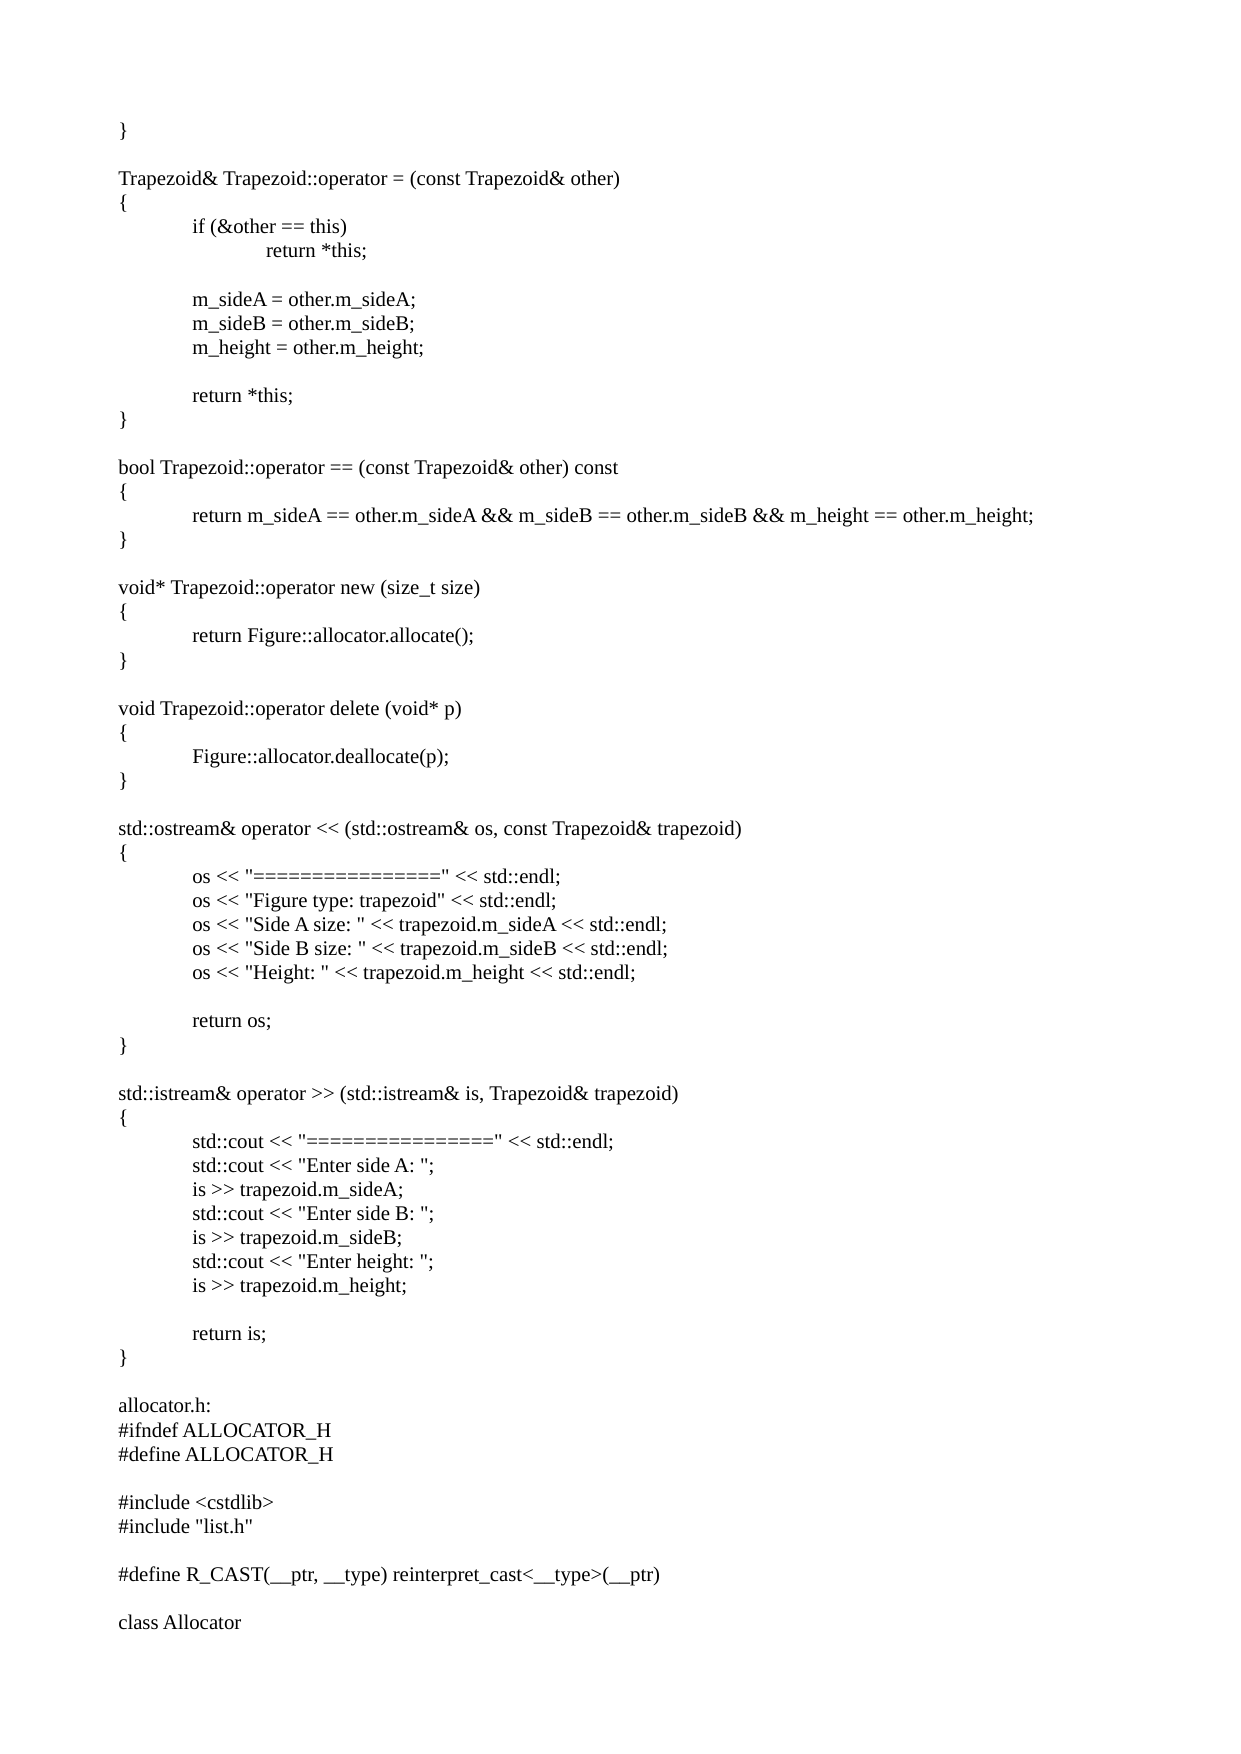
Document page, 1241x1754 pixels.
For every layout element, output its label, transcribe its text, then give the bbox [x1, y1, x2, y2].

list return *this; [118, 383, 1122, 407]
list std::cout << "Enter side B: "; [118, 1201, 1122, 1225]
list return m_sideA == other.m_sideA && m_sideB == other.m_sideB && m_height == other.m_height; [118, 503, 1122, 527]
list m_sideA = other.m_sideA; [118, 287, 1122, 311]
list void Trapezoid::operator delete (void* p) [118, 696, 1122, 720]
list } [118, 1032, 1122, 1057]
list os << "Side A size: " << trapezoid.m_sideA << std::endl; [118, 912, 1122, 936]
list return Figure::allocator.allocate(); [118, 623, 1122, 647]
list #ifndef ALLOCATOR_H [118, 1417, 1122, 1442]
list { [118, 1105, 1122, 1129]
list #define ALLOCATOR_H [118, 1442, 1122, 1466]
list m_sideB = other.m_sideB; [118, 311, 1122, 335]
list os << "Side B size: " << trapezoid.m_sideB << std::endl; [118, 936, 1122, 960]
list os << "Height: " << trapezoid.m_height << std::endl; [118, 960, 1122, 984]
list allocator.h: [118, 1393, 1122, 1417]
list { [118, 479, 1122, 503]
list } [118, 118, 1122, 142]
list { [118, 840, 1122, 864]
list { [118, 720, 1122, 744]
list if (&other == this) [118, 214, 1122, 238]
list std::ostream& operator << (std::ostream& os, const Trapezoid& trapezoid) [118, 816, 1122, 840]
list std::istream& operator >> (std::istream& is, Trapezoid& trapezoid) [118, 1081, 1122, 1105]
list bool Trapezoid::operator == (const Trapezoid& other) const [118, 455, 1122, 479]
list return os; [118, 1008, 1122, 1032]
list #define R_CAST(__ptr, __type) reinterpret_cast<__type>(__ptr) [118, 1562, 1122, 1586]
list } [118, 527, 1122, 551]
list { [118, 190, 1122, 214]
list std::cout << "Enter side A: "; [118, 1153, 1122, 1177]
list std::cout << "================" << std::endl; [118, 1129, 1122, 1153]
list Figure::allocator.deallocate(p); [118, 744, 1122, 768]
list } [118, 1345, 1122, 1369]
list } [118, 407, 1122, 431]
list is >> trapezoid.m_sideB; [118, 1225, 1122, 1249]
list class Allocator [118, 1610, 1122, 1634]
list Trapezoid& Trapezoid::operator = (const Trapezoid& other) [118, 166, 1122, 190]
list is >> trapezoid.m_height; [118, 1273, 1122, 1297]
list std::cout << "Enter height: "; [118, 1249, 1122, 1273]
list return is; [118, 1321, 1122, 1345]
list os << "Figure type: trapezoid" << std::endl; [118, 888, 1122, 912]
list } [118, 768, 1122, 792]
list is >> trapezoid.m_sideA; [118, 1177, 1122, 1201]
list { [118, 599, 1122, 623]
list os << "================" << std::endl; [118, 864, 1122, 888]
list } [118, 647, 1122, 672]
list return *this; [118, 238, 1122, 262]
list void* Trapezoid::operator new (size_t size) [118, 575, 1122, 599]
list m_height = other.m_height; [118, 335, 1122, 359]
list #include <cstdlib> [118, 1490, 1122, 1514]
list #include "list.h" [118, 1514, 1122, 1538]
